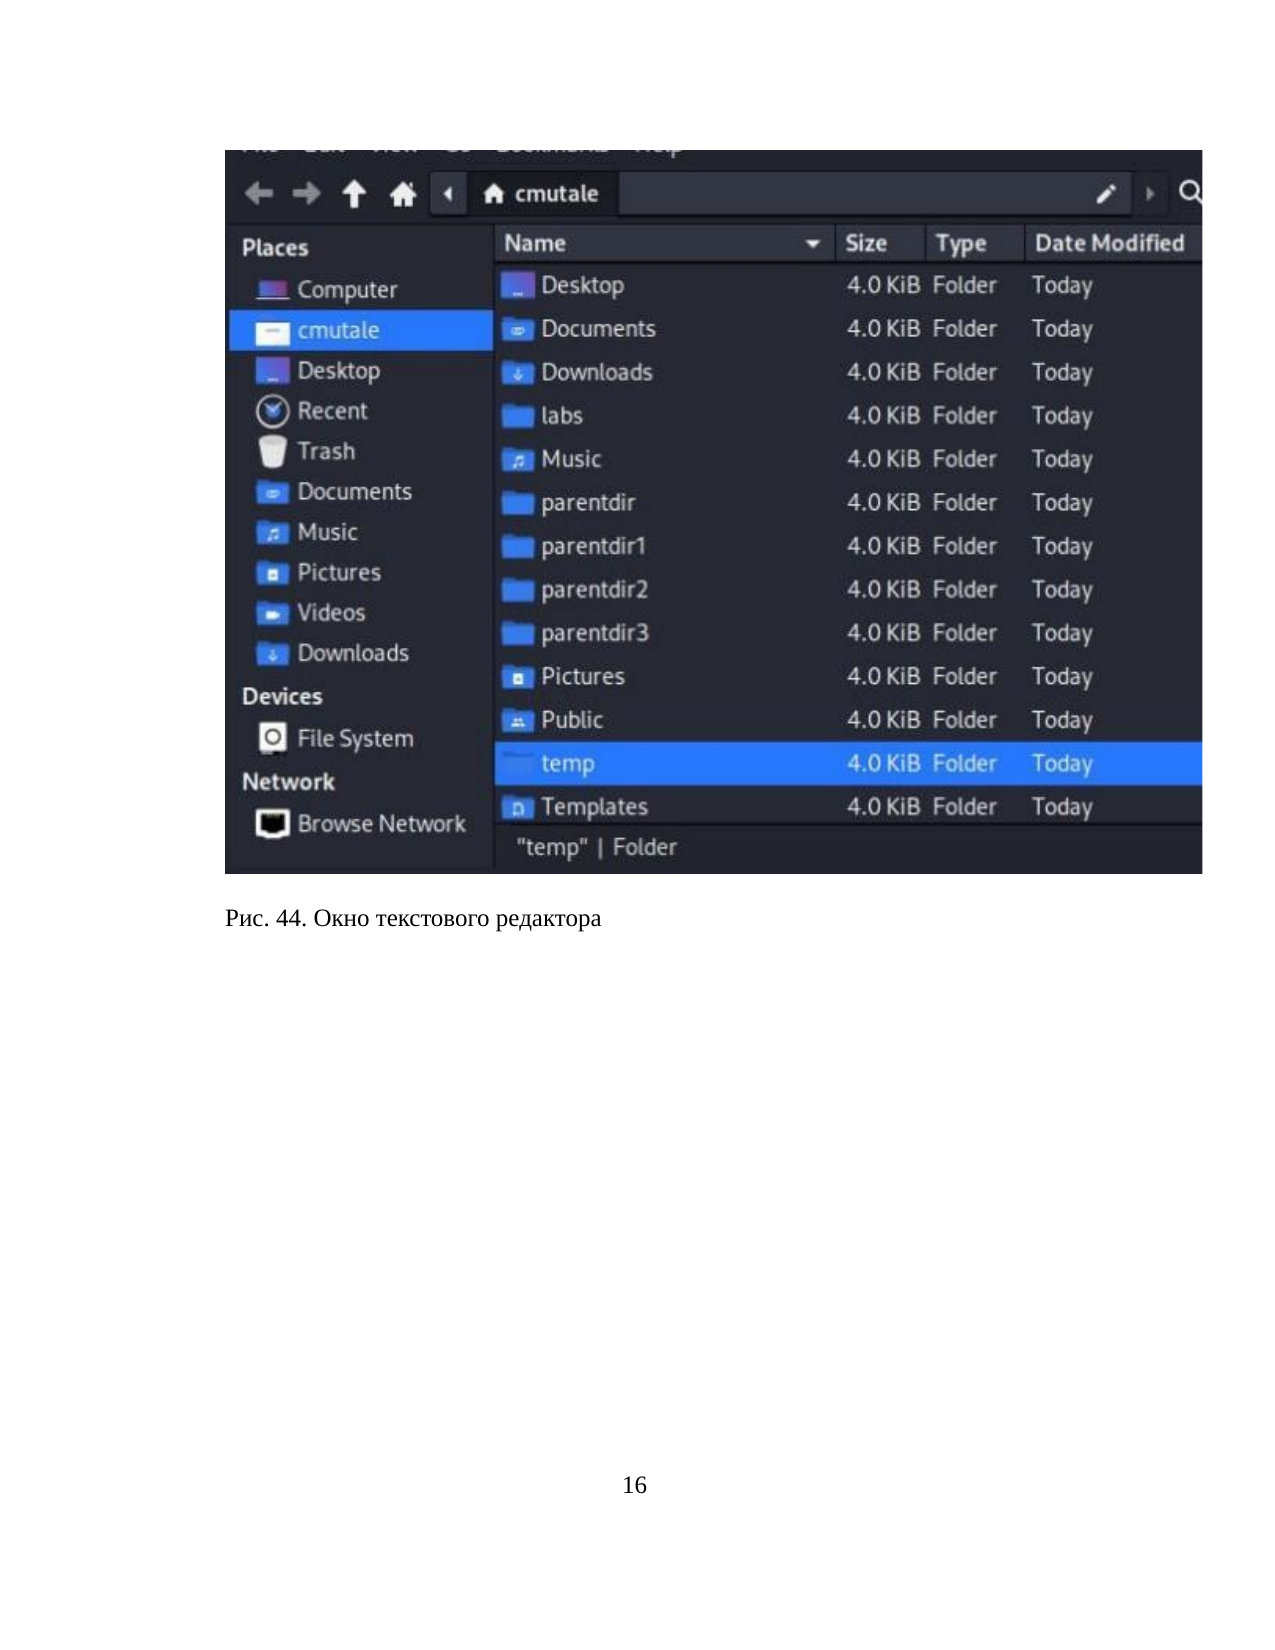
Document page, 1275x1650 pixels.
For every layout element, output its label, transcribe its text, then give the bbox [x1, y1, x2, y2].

picture [225, 150, 1203, 874]
text Рис. 44. Окно текстового редактора [225, 903, 1125, 932]
